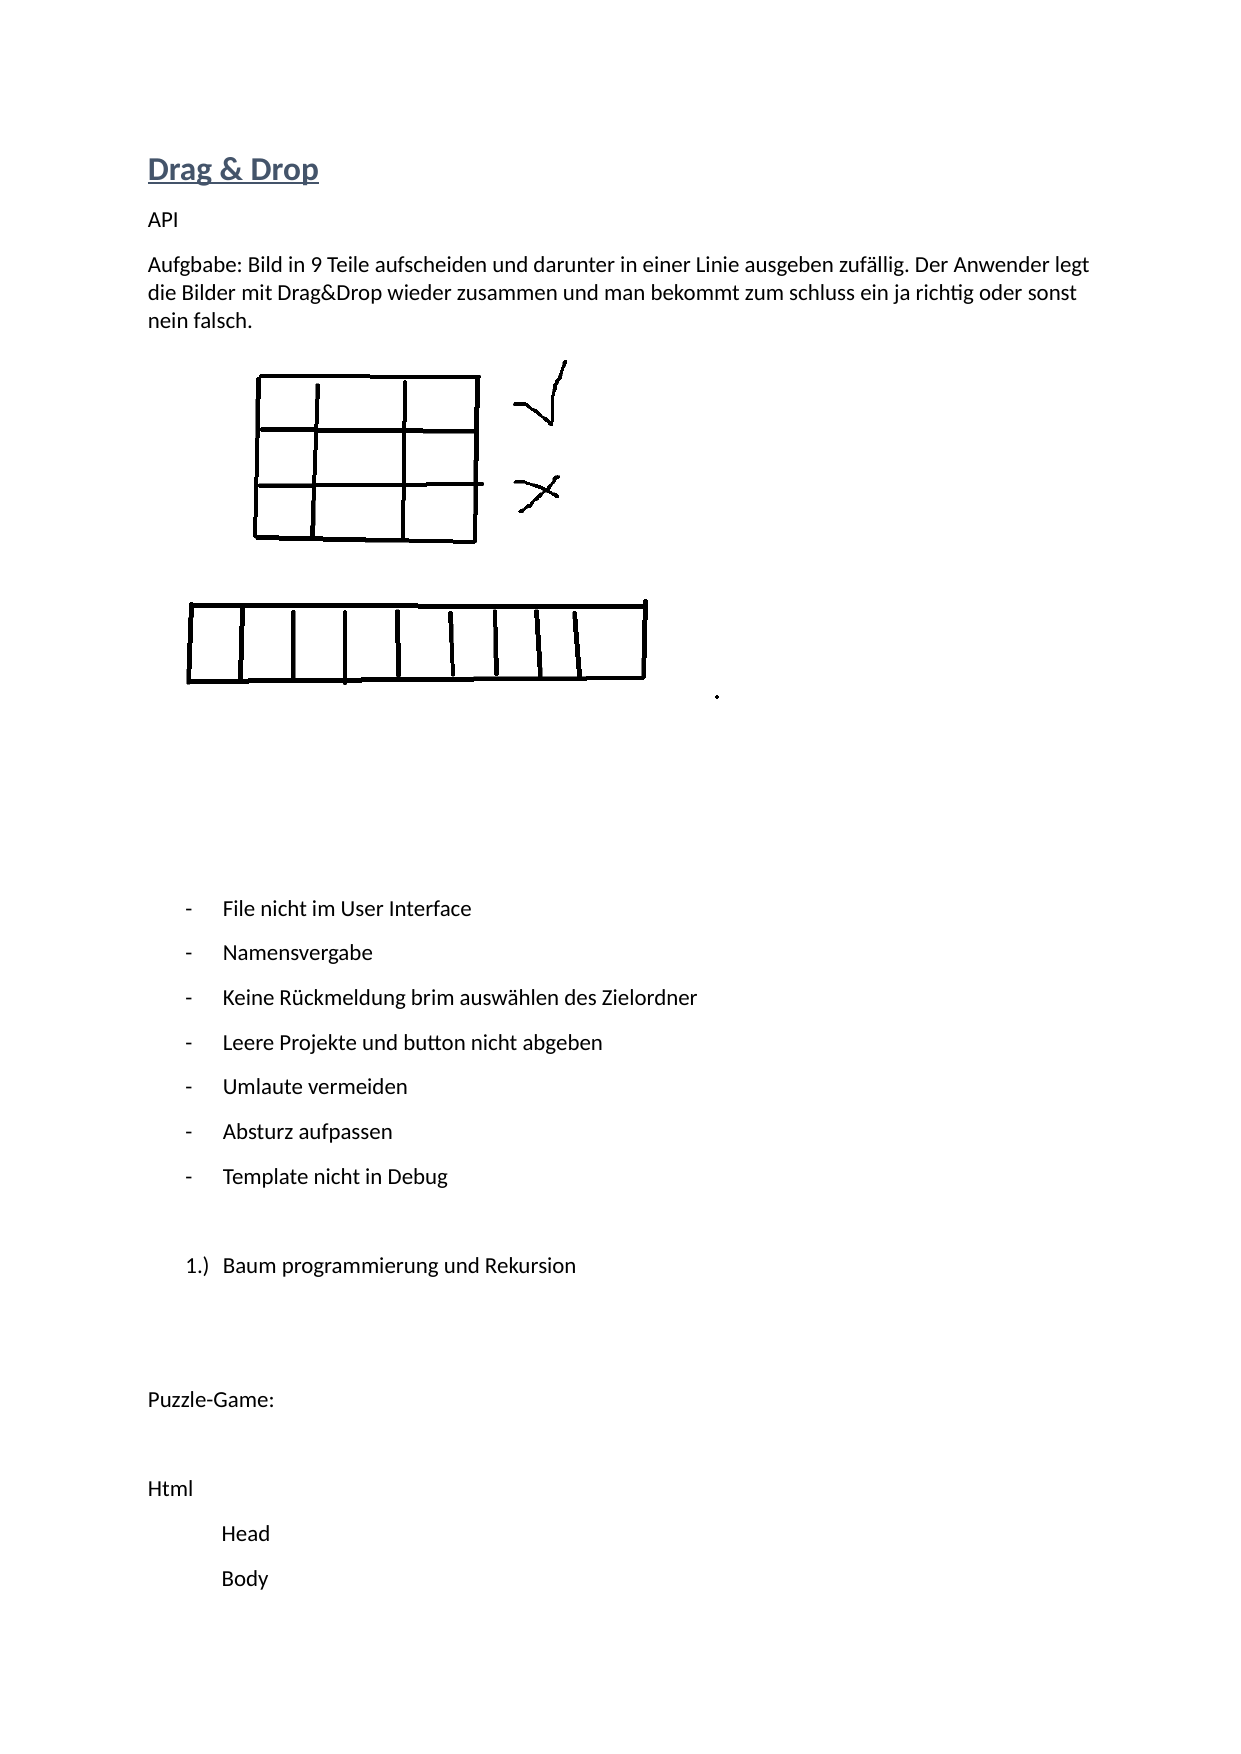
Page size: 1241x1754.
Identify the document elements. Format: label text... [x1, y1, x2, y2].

list Baum programmierung und Rekursion [185, 1251, 1093, 1279]
list Template nicht in Debug [185, 1162, 1093, 1190]
text API [148, 205, 1093, 233]
list File nicht im User Interface [185, 894, 1093, 922]
text Drag & Drop [148, 148, 1093, 188]
list Keine Rückmeldung brim auswählen des Zielordner [185, 983, 1093, 1011]
text Head [148, 1519, 1093, 1547]
list Namensvergabe [185, 938, 1093, 966]
text Puzzle-Game: [148, 1385, 1093, 1413]
text Html [148, 1474, 1093, 1503]
list Umlaute vermeiden [185, 1072, 1093, 1100]
text Body [148, 1564, 1093, 1592]
list Leere Projekte und button nicht abgeben [185, 1028, 1093, 1056]
text Aufgbabe: Bild in 9 Teile aufscheiden und darunter in einer Linie ausgeben zufällig. Der Anwender legt die Bilder mit Drag&Drop wieder zusammen und man bekommt zum schluss ein ja richtig oder sonst nein falsch. [148, 250, 1093, 334]
list Absturz aufpassen [185, 1117, 1093, 1145]
